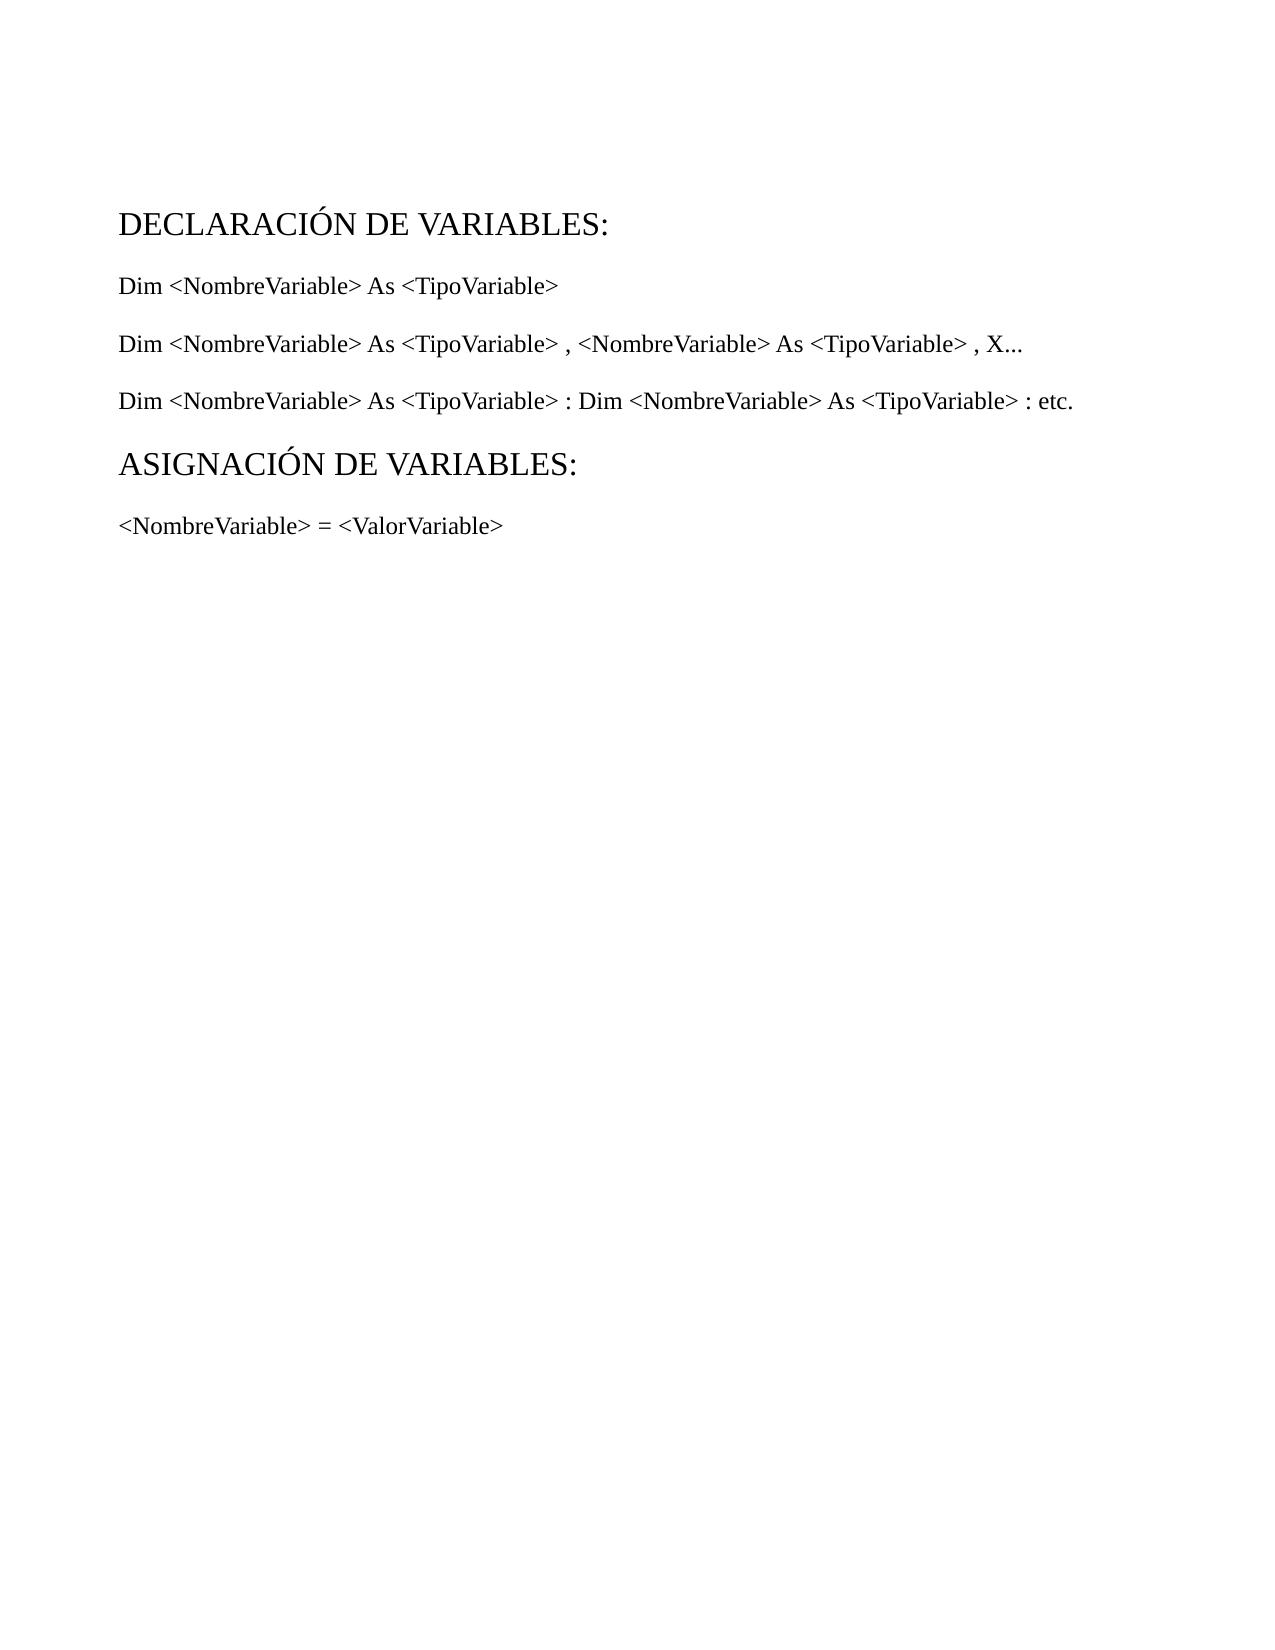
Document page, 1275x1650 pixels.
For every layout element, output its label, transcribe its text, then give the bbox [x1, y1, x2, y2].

text Dim <NombreVariable> As <TipoVariable> [118, 271, 1157, 300]
text DECLARACIÓN DE VARIABLES: [118, 204, 1157, 243]
text Dim <NombreVariable> As <TipoVariable> , <NombreVariable> As <TipoVariable> , X... [118, 329, 1157, 358]
text ASIGNACIÓN DE VARIABLES: [118, 444, 1157, 482]
text Dim <NombreVariable> As <TipoVariable> : Dim <NombreVariable> As <TipoVariable> : etc. [118, 386, 1157, 415]
text <NombreVariable> = <ValorVariable> [118, 511, 1157, 540]
